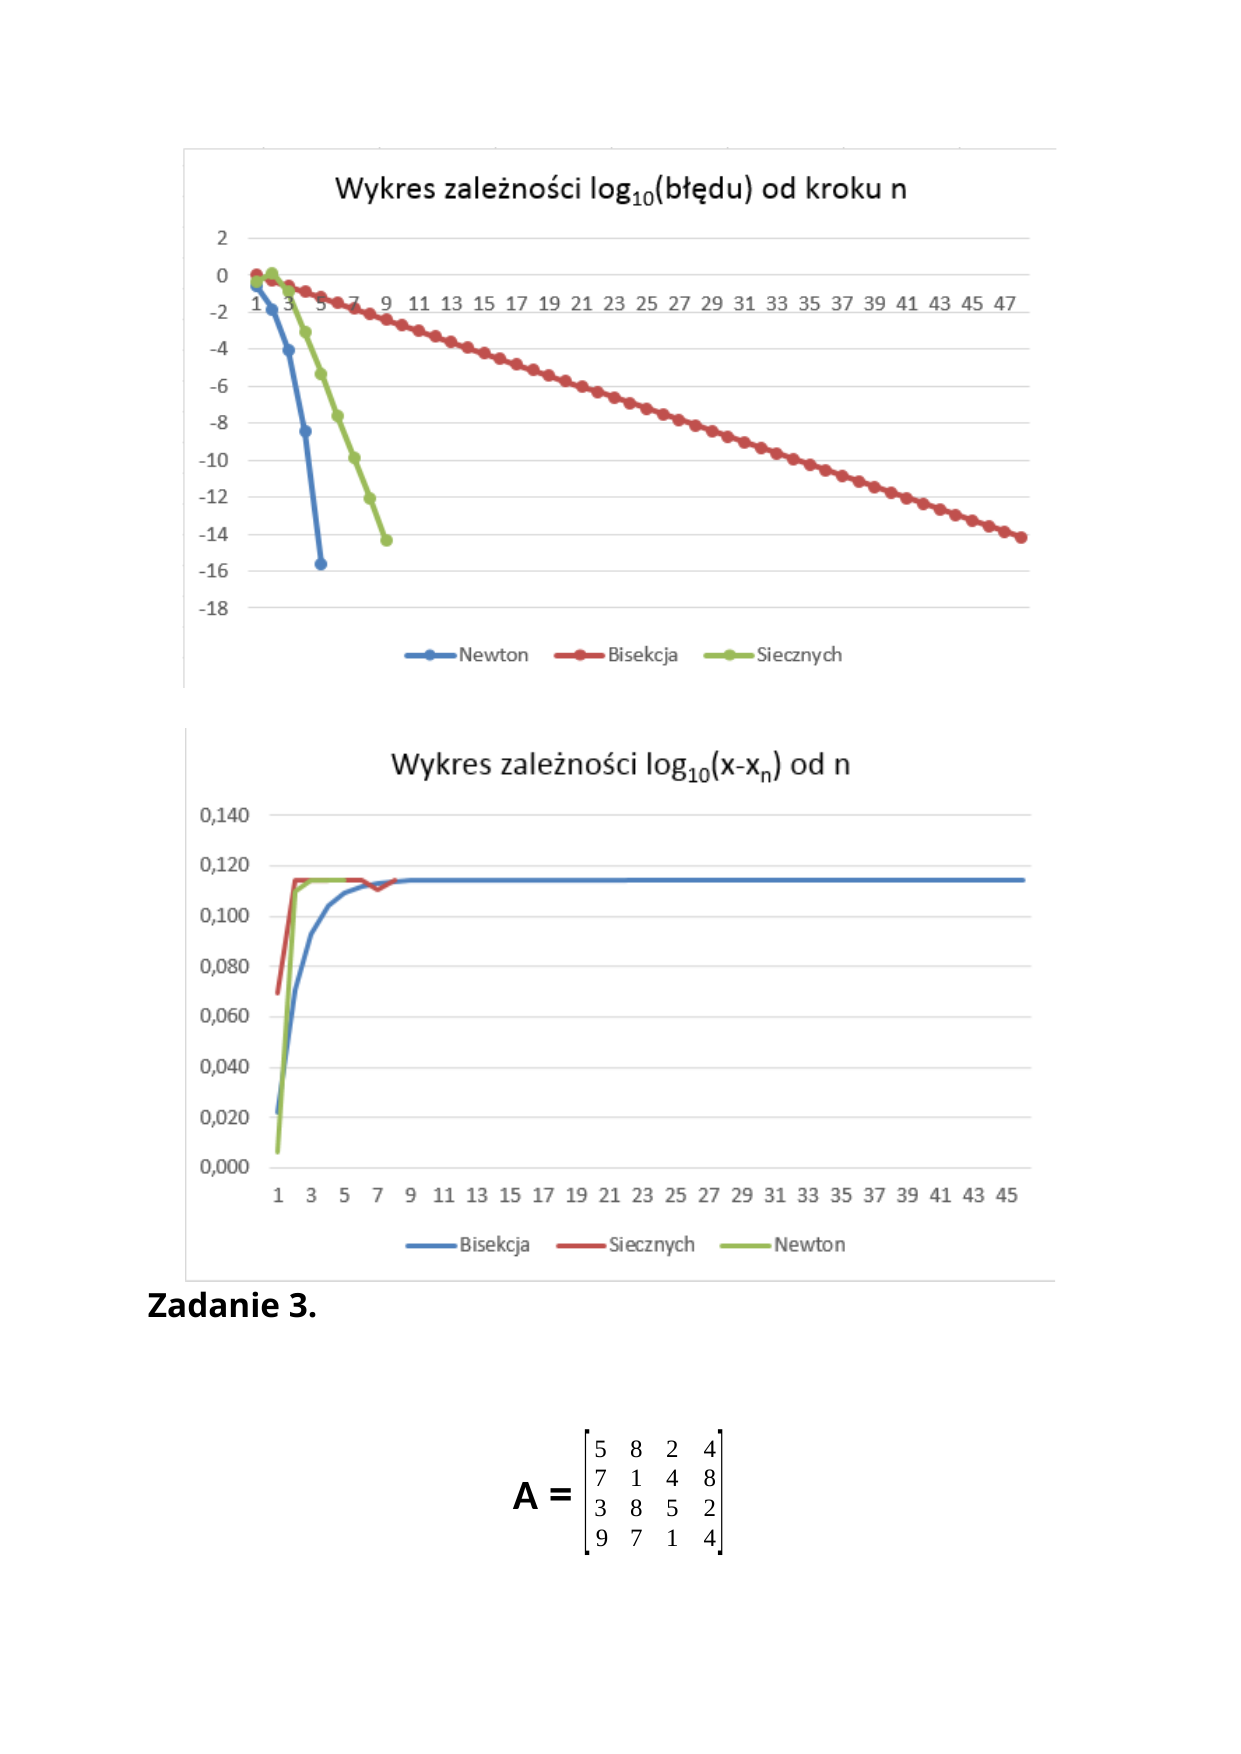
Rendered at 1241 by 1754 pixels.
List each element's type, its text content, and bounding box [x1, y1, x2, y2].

picture [182, 147, 1057, 688]
text A = [148, 1429, 1093, 1557]
text Zadanie 3. [148, 1281, 1093, 1327]
picture [185, 728, 1056, 1282]
